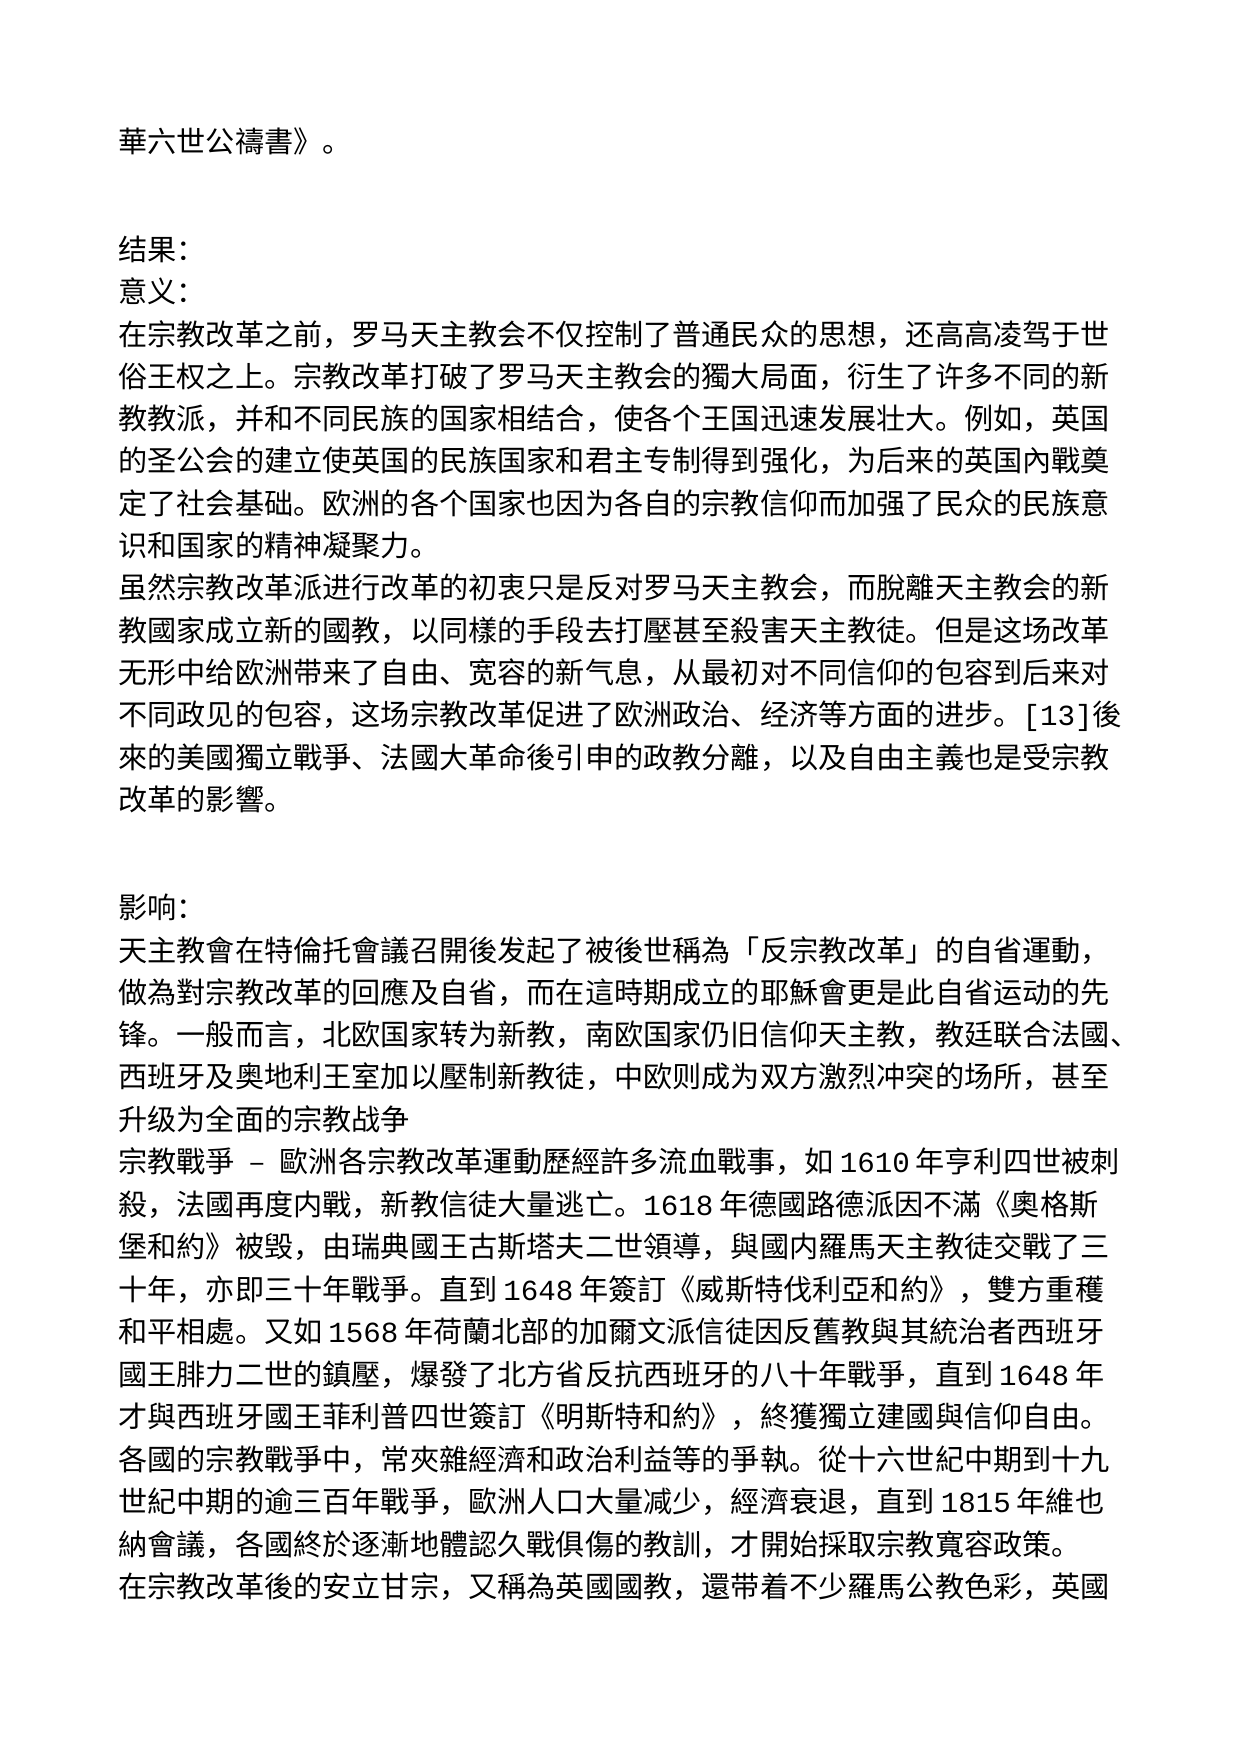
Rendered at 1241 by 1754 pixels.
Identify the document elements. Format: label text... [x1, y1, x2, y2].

text 在宗教改革之前，罗马天主教会不仅控制了普通民众的思想，还高高凌驾于世俗王权之上。宗教改革打破了罗马天主教会的獨大局面，衍生了许多不同的新教教派，并和不同民族的国家相结合，使各个王国迅速发展壮大。例如，英国的圣公会的建立使英国的民族国家和君主专制得到强化，为后来的英国內戰奠定了社会基础。欧洲的各个国家也因为各自的宗教信仰而加强了民众的民族意识和国家的精神凝聚力。 [118, 311, 1122, 565]
text 天主教會在特倫托會議召開後发起了被後世稱為「反宗教改革」的自省運動，做為對宗教改革的回應及自省，而在這時期成立的耶穌會更是此自省运动的先锋。一般而言，北欧国家转为新教，南欧国家仍旧信仰天主教，教廷联合法國、西班牙及奥地利王室加以壓制新教徒，中欧则成为双方激烈冲突的场所，甚至升级为全面的宗教战争 [118, 927, 1122, 1139]
text 華六世公禱書》。 [118, 118, 1122, 160]
text 影响： [118, 885, 1122, 927]
text 虽然宗教改革派进行改革的初衷只是反对罗马天主教会，而脫離天主教会的新教國家成立新的國教，以同樣的手段去打壓甚至殺害天主教徒。但是这场改革无形中给欧洲带来了自由、宽容的新气息，从最初对不同信仰的包容到后来对不同政见的包容，这场宗教改革促进了欧洲政治、经济等方面的进步。[13]後來的美國獨立戰爭、法國大革命後引申的政教分離，以及自由主義也是受宗教改革的影響。 [118, 565, 1122, 819]
text 在宗教改革後的安立甘宗，又稱為英國國教，還带着不少羅馬公教色彩，英國 [118, 1563, 1122, 1606]
text 意义： [118, 269, 1122, 311]
text 宗教戰爭 – 歐洲各宗教改革運動歷經許多流血戰事，如1610年亨利四世被刺殺，法國再度内戰，新教信徒大量逃亡。1618年德國路德派因不滿《奧格斯堡和約》被毁，由瑞典國王古斯塔夫二世領導，與國内羅馬天主教徒交戰了三十年，亦即三十年戰爭。直到1648年簽訂《威斯特伐利亞和約》，雙方重穫和平相處。又如1568年荷蘭北部的加爾文派信徒因反舊教與其統治者西班牙國王腓力二世的鎮壓，爆發了北方省反抗西班牙的八十年戰爭，直到1648年才與西班牙國王菲利普四世簽訂《明斯特和約》，終獲獨立建國與信仰自由。各國的宗教戰爭中，常夾雜經濟和政治利益等的爭執。從十六世紀中期到十九世紀中期的逾三百年戰爭，歐洲人口大量减少，經濟衰退，直到1815年維也納會議，各國終於逐漸地體認久戰俱傷的教訓，才開始採取宗教寬容政策。 [118, 1139, 1122, 1563]
text 结果： [118, 226, 1122, 269]
